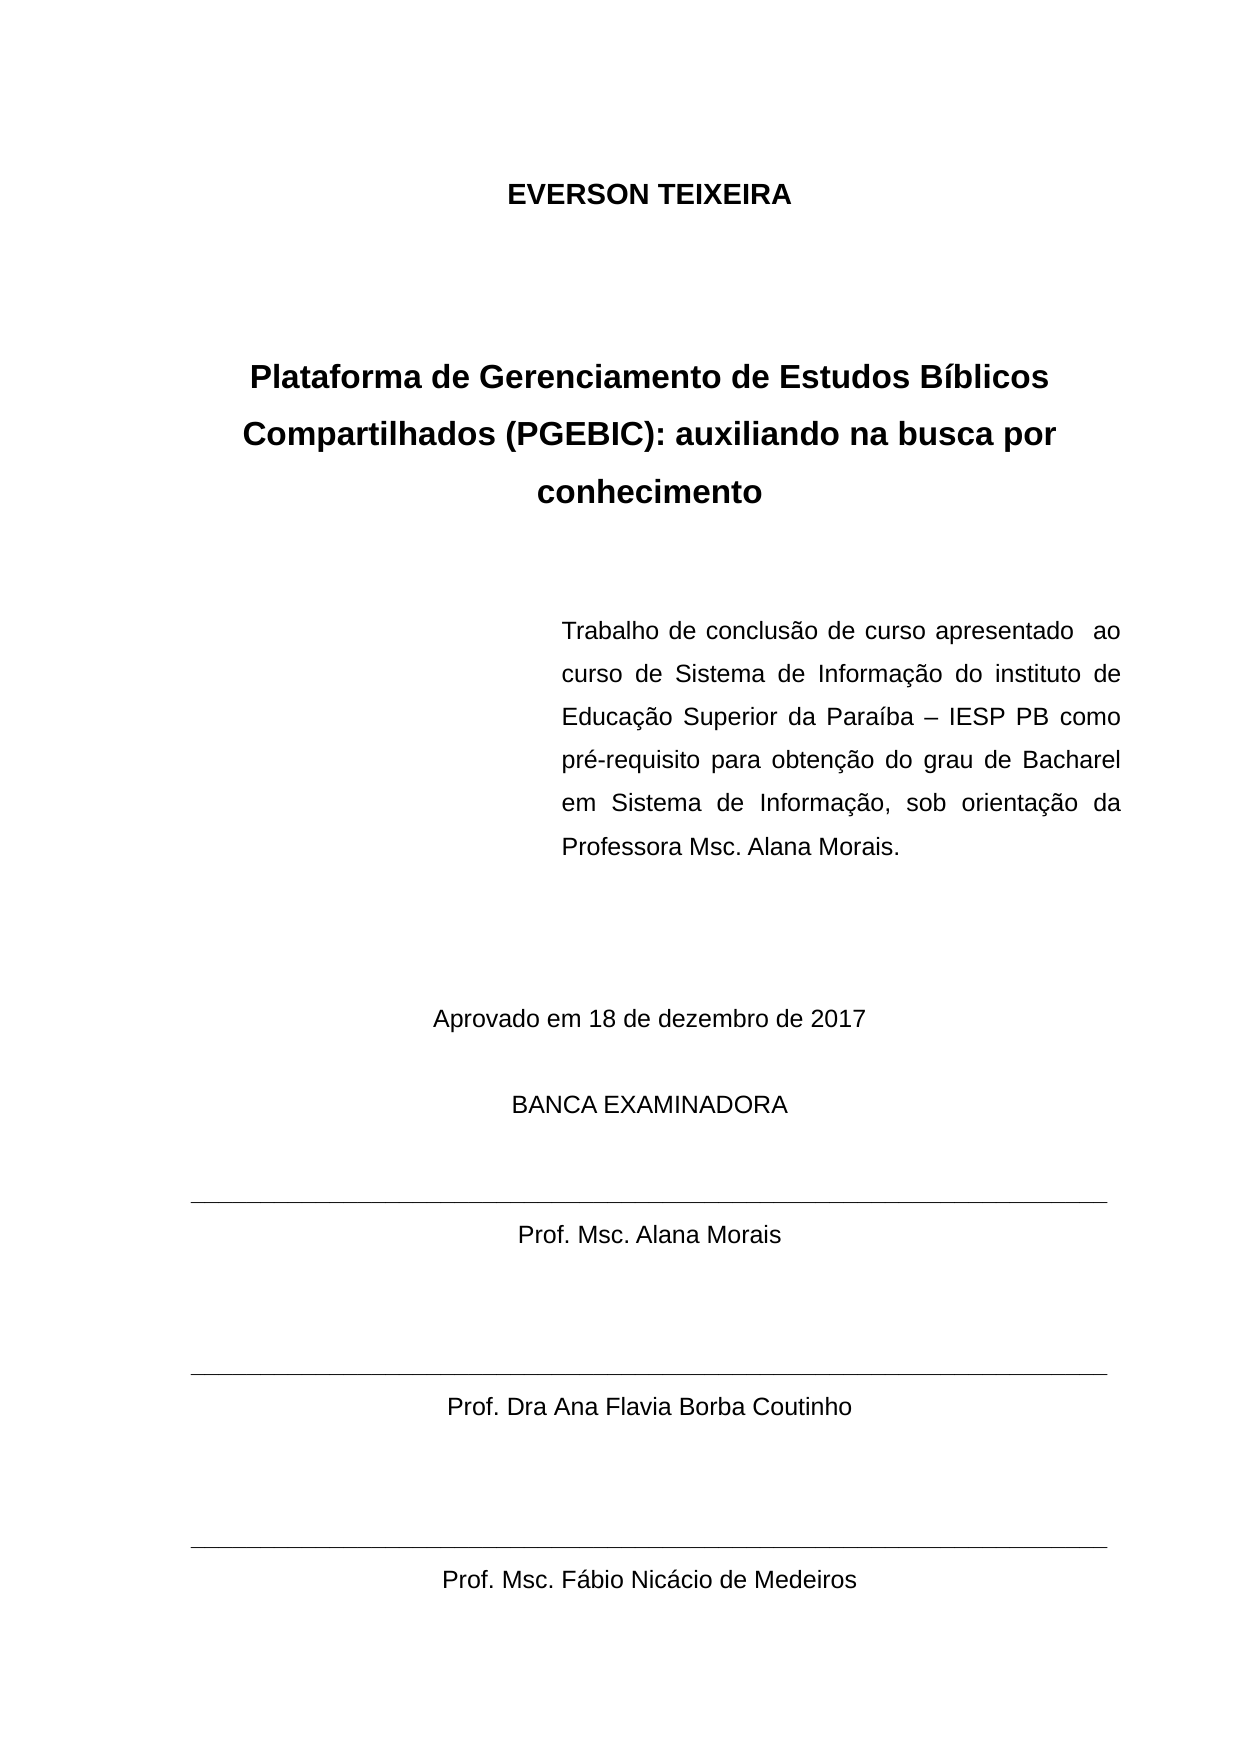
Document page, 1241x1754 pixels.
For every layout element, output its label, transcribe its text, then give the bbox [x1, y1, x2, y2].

text __________________________________________________________________ [177, 1349, 1122, 1378]
text Trabalho de conclusão de curso apresentado ao curso de Sistema de Informação do instituto de Educação Superior da Paraíba – IESP PB como pré-requisito para obtenção do grau de Bacharel em Sistema de Informação, sob orientação da Professora Msc. Alana Morais. [561, 616, 1122, 860]
text Aprovado em 18 de dezembro de 2017 [177, 1004, 1122, 1033]
text __________________________________________________________________ [177, 1177, 1122, 1205]
text BANCA EXAMINADORA [177, 1090, 1122, 1119]
text Prof. Msc. Alana Morais [177, 1220, 1122, 1248]
text EVERSON TEIXEIRA [177, 177, 1122, 211]
text Prof. Msc. Fábio Nicácio de Medeiros [177, 1565, 1122, 1593]
text __________________________________________________________________ [177, 1522, 1122, 1550]
text Prof. Dra Ana Flavia Borba Coutinho [177, 1392, 1122, 1421]
text Plataforma de Gerenciamento de Estudos Bíblicos Compartilhados (PGEBIC): auxiliando na busca por conhecimento [177, 357, 1122, 511]
